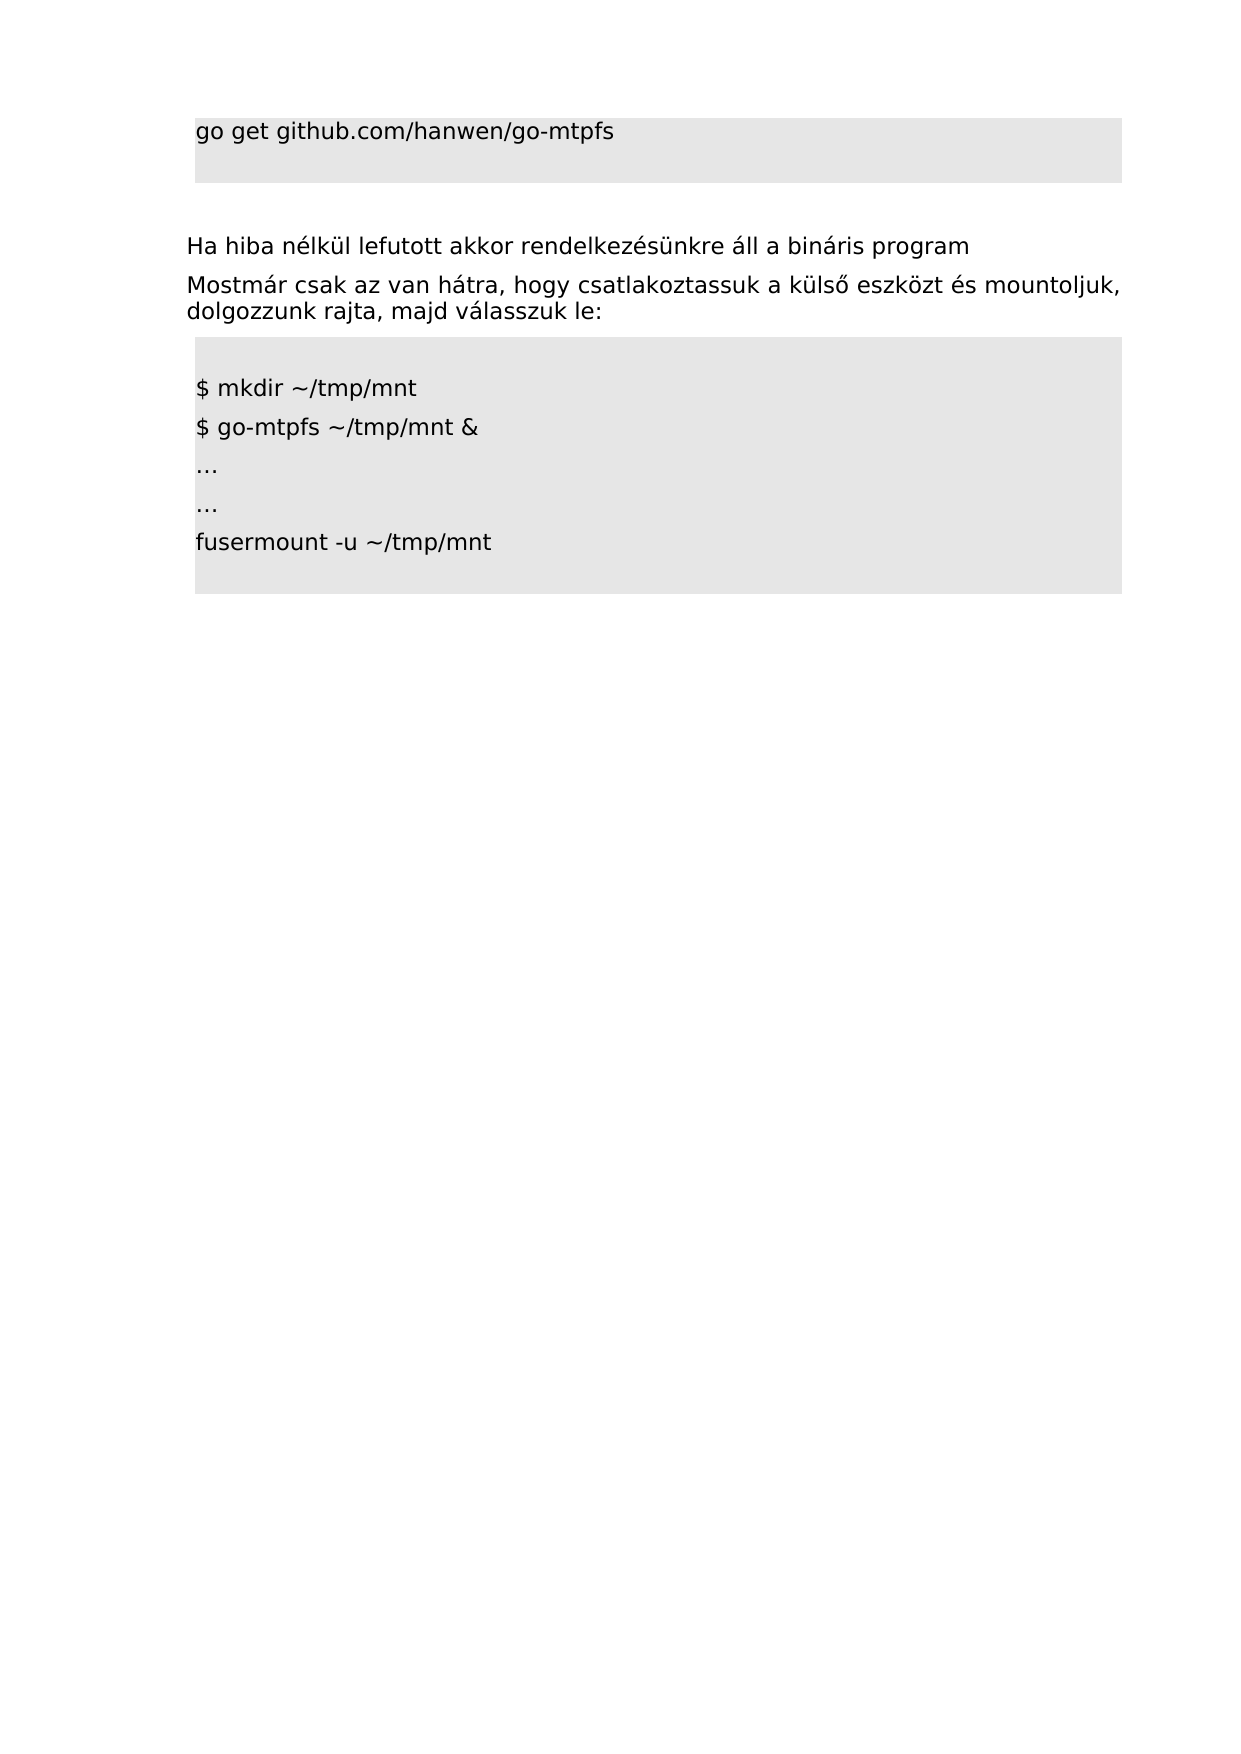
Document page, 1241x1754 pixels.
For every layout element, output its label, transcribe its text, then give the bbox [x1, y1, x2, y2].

text … [195, 491, 1122, 517]
text Mostmár csak az van hátra, hogy csatlakoztassuk a külső eszközt és mountoljuk, dolgozzunk rajta, majd válasszuk le: [186, 272, 1122, 325]
text fusermount -u ~/tmp/mnt [195, 529, 1122, 556]
text go get github.com/hanwen/go-mtpfs [195, 118, 1122, 145]
text $ mkdir ~/tmp/mnt [195, 375, 1122, 402]
text Ha hiba nélkül lefutott akkor rendelkezésünkre áll a bináris program [186, 233, 1122, 260]
text … [195, 452, 1122, 479]
text $ go-mtpfs ~/tmp/mnt & [195, 414, 1122, 441]
